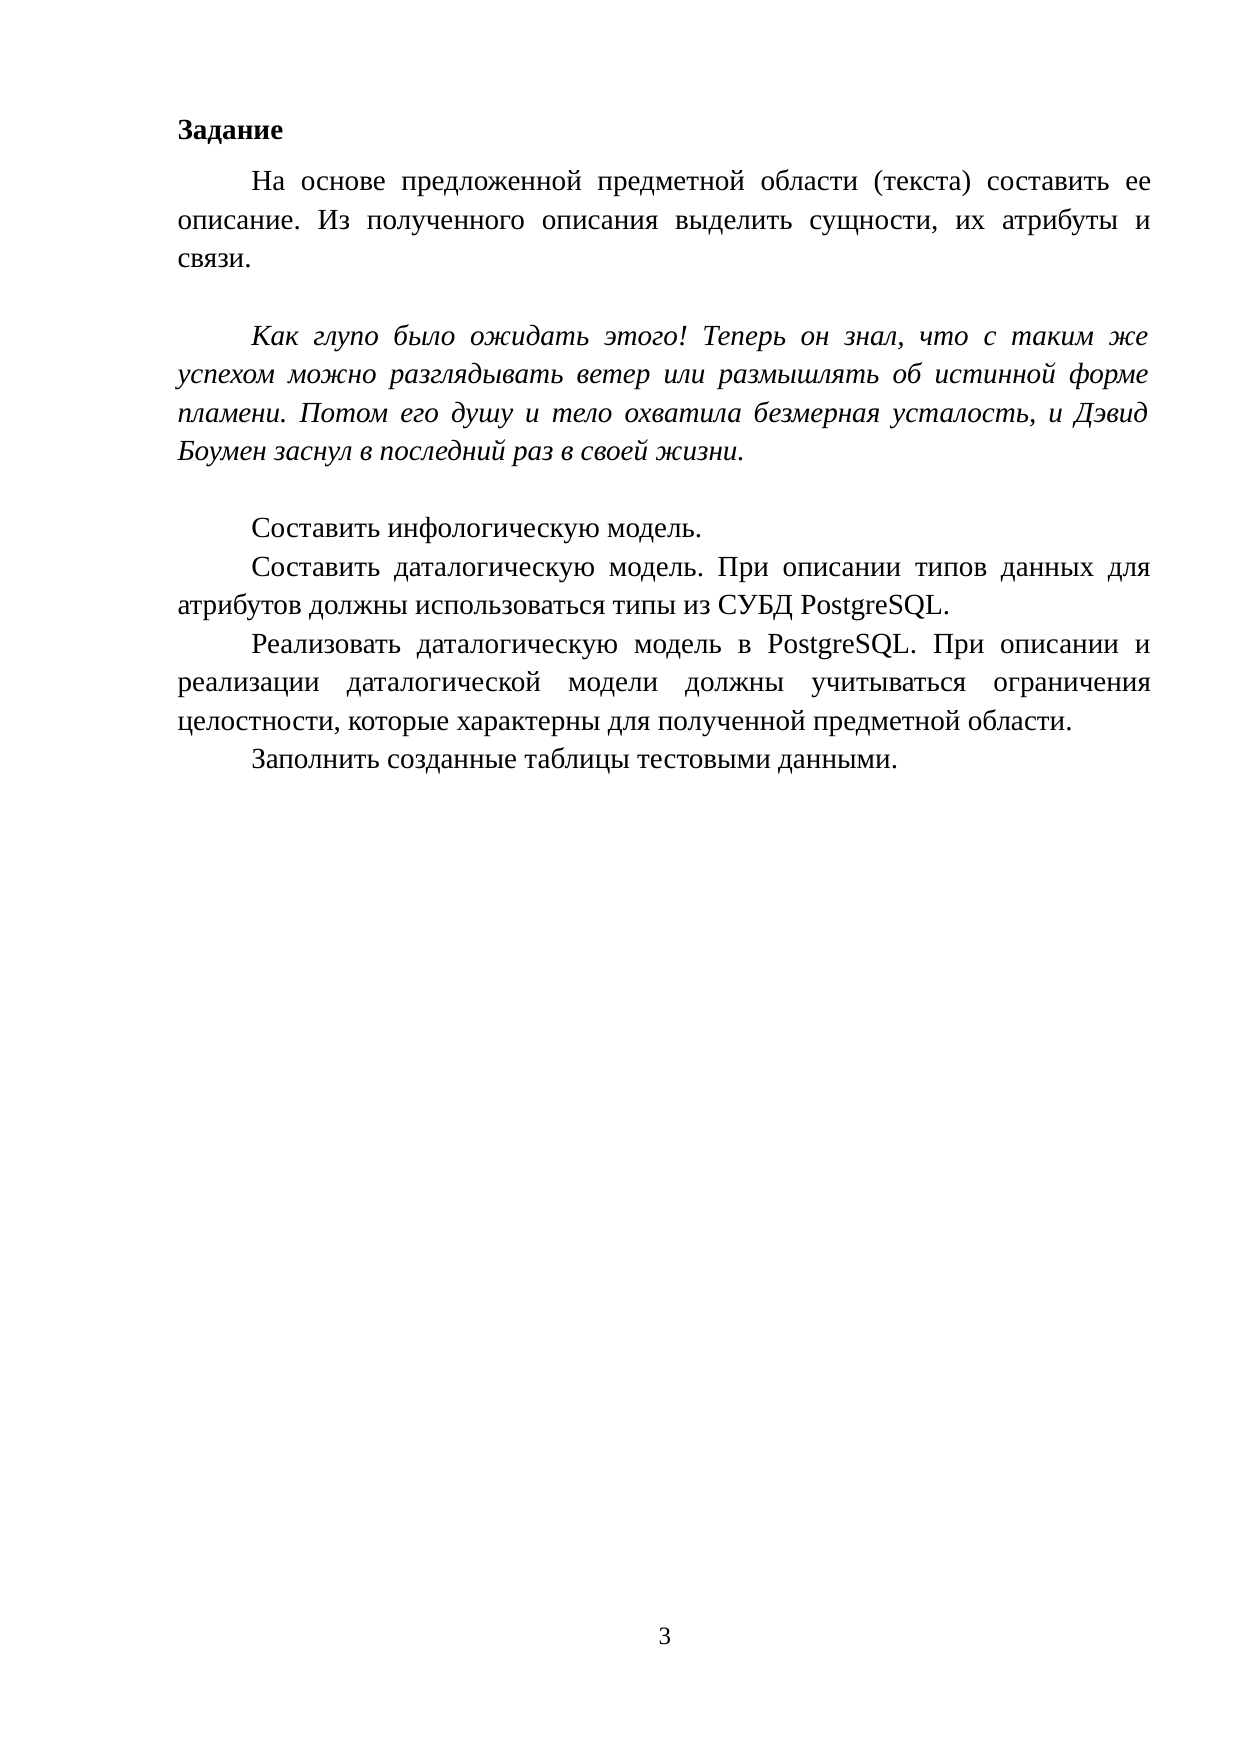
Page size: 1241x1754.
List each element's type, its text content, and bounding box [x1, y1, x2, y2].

text Составить даталогическую модель. При описании типов данных для атрибутов должны использоваться типы из СУБД PostgreSQL. [177, 549, 1152, 621]
text Реализовать даталогическую модель в PostgreSQL. При описании и реализации даталогической модели должны учитываться ограничения целостности, которые характерны для полученной предметной области. [177, 626, 1152, 737]
text Заполнить созданные таблицы тестовыми данными. [177, 742, 1152, 775]
text На основе предложенной предметной области (текста) составить ее описание. Из полученного описания выделить сущности, их атрибуты и связи. [177, 163, 1152, 274]
text Как глупо было ожидать этого! Теперь он знал, что с таким же успехом можно разглядывать ветер или размышлять об истинной форме пламени. Потом его душу и тело охватила безмерная усталость, и Дэвид Боумен заснул в последний раз в своей жизни. [177, 318, 1152, 467]
text Составить инфологическую модель. [177, 510, 1152, 544]
subtitle Задание [177, 112, 1152, 146]
